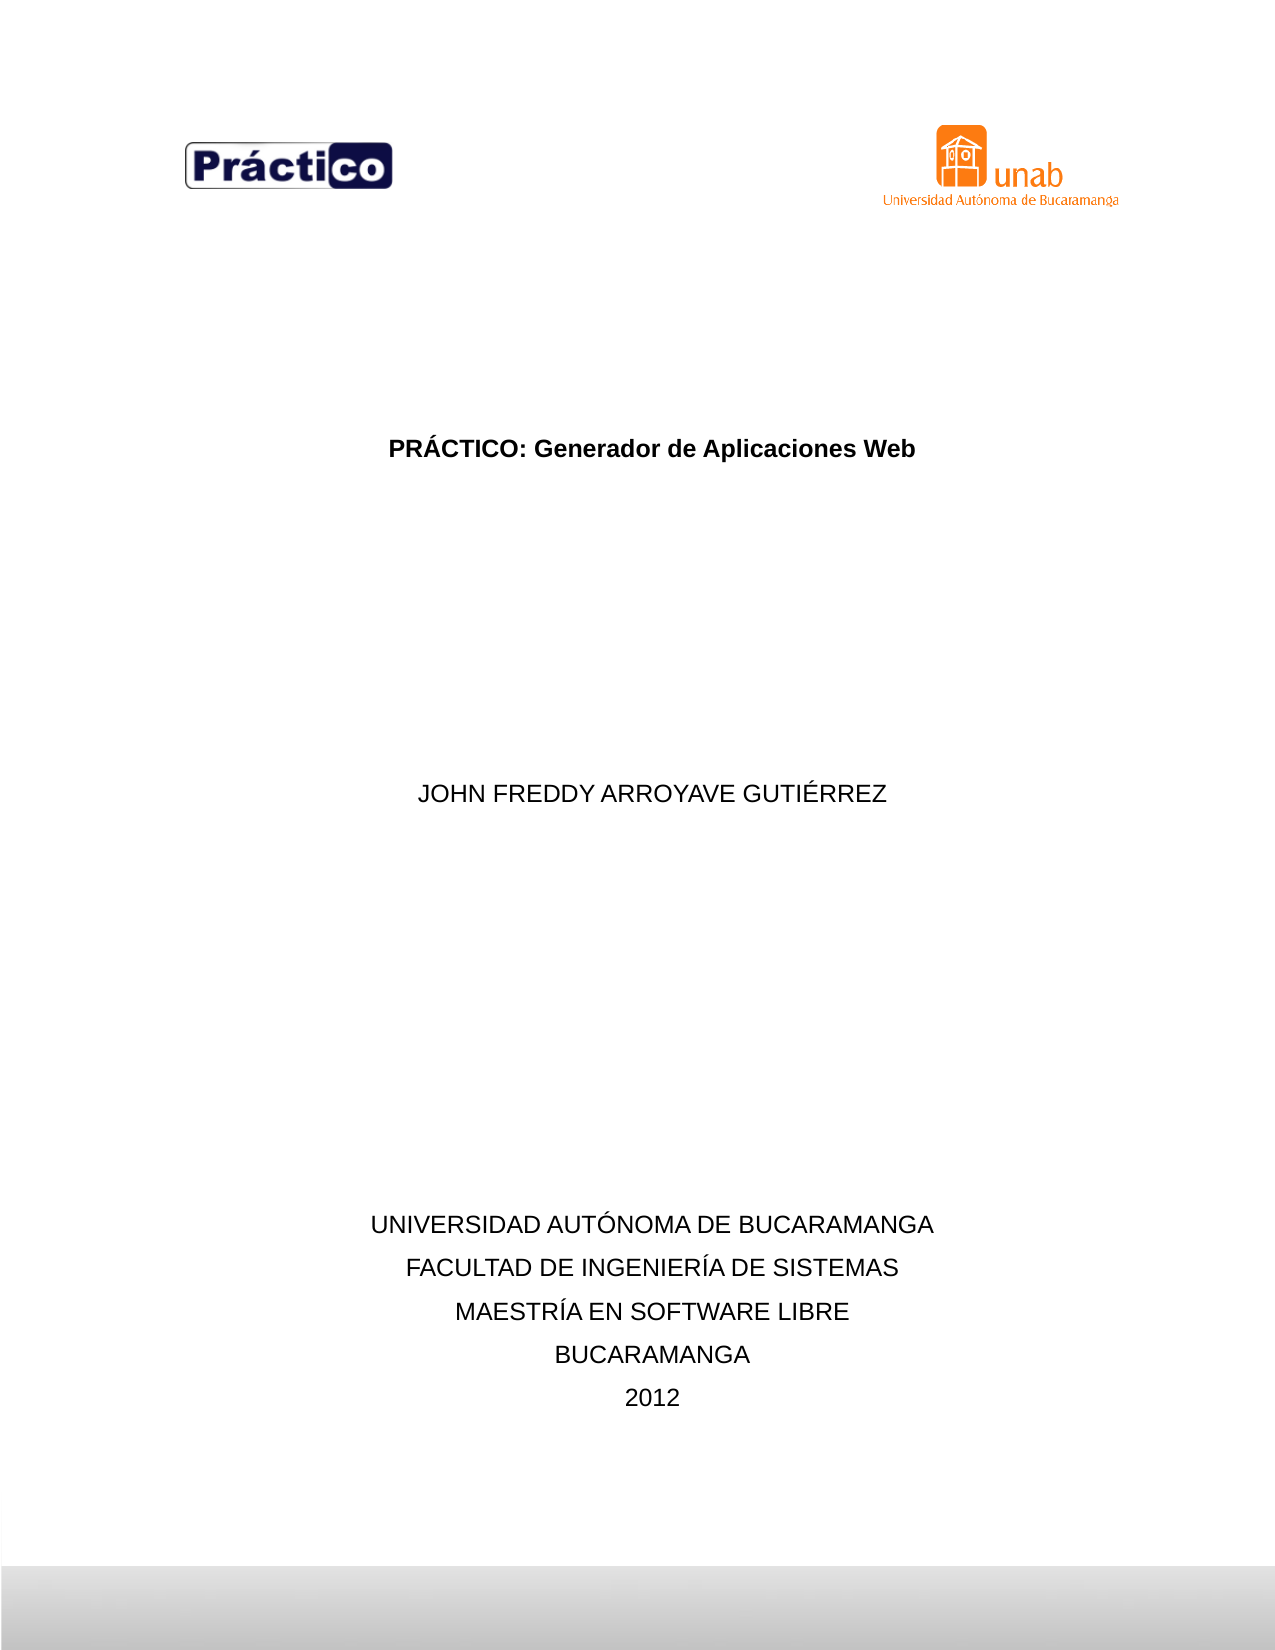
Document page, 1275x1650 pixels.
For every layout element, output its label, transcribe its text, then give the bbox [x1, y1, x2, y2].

picture [883, 125, 1119, 207]
text PRÁCTICO: Generador de Aplicaciones Web [177, 434, 1127, 463]
picture [182, 140, 395, 191]
picture [1, 1566, 1275, 1650]
text MAESTRÍA EN SOFTWARE LIBRE [177, 1297, 1127, 1325]
text UNIVERSIDAD AUTÓNOMA DE BUCARAMANGA [177, 1210, 1127, 1239]
text 2012 [177, 1383, 1127, 1412]
text BUCARAMANGA [177, 1340, 1127, 1368]
text FACULTAD DE INGENIERÍA DE SISTEMAS [177, 1253, 1127, 1282]
text JOHN FREDDY ARROYAVE GUTIÉRREZ [177, 779, 1127, 808]
